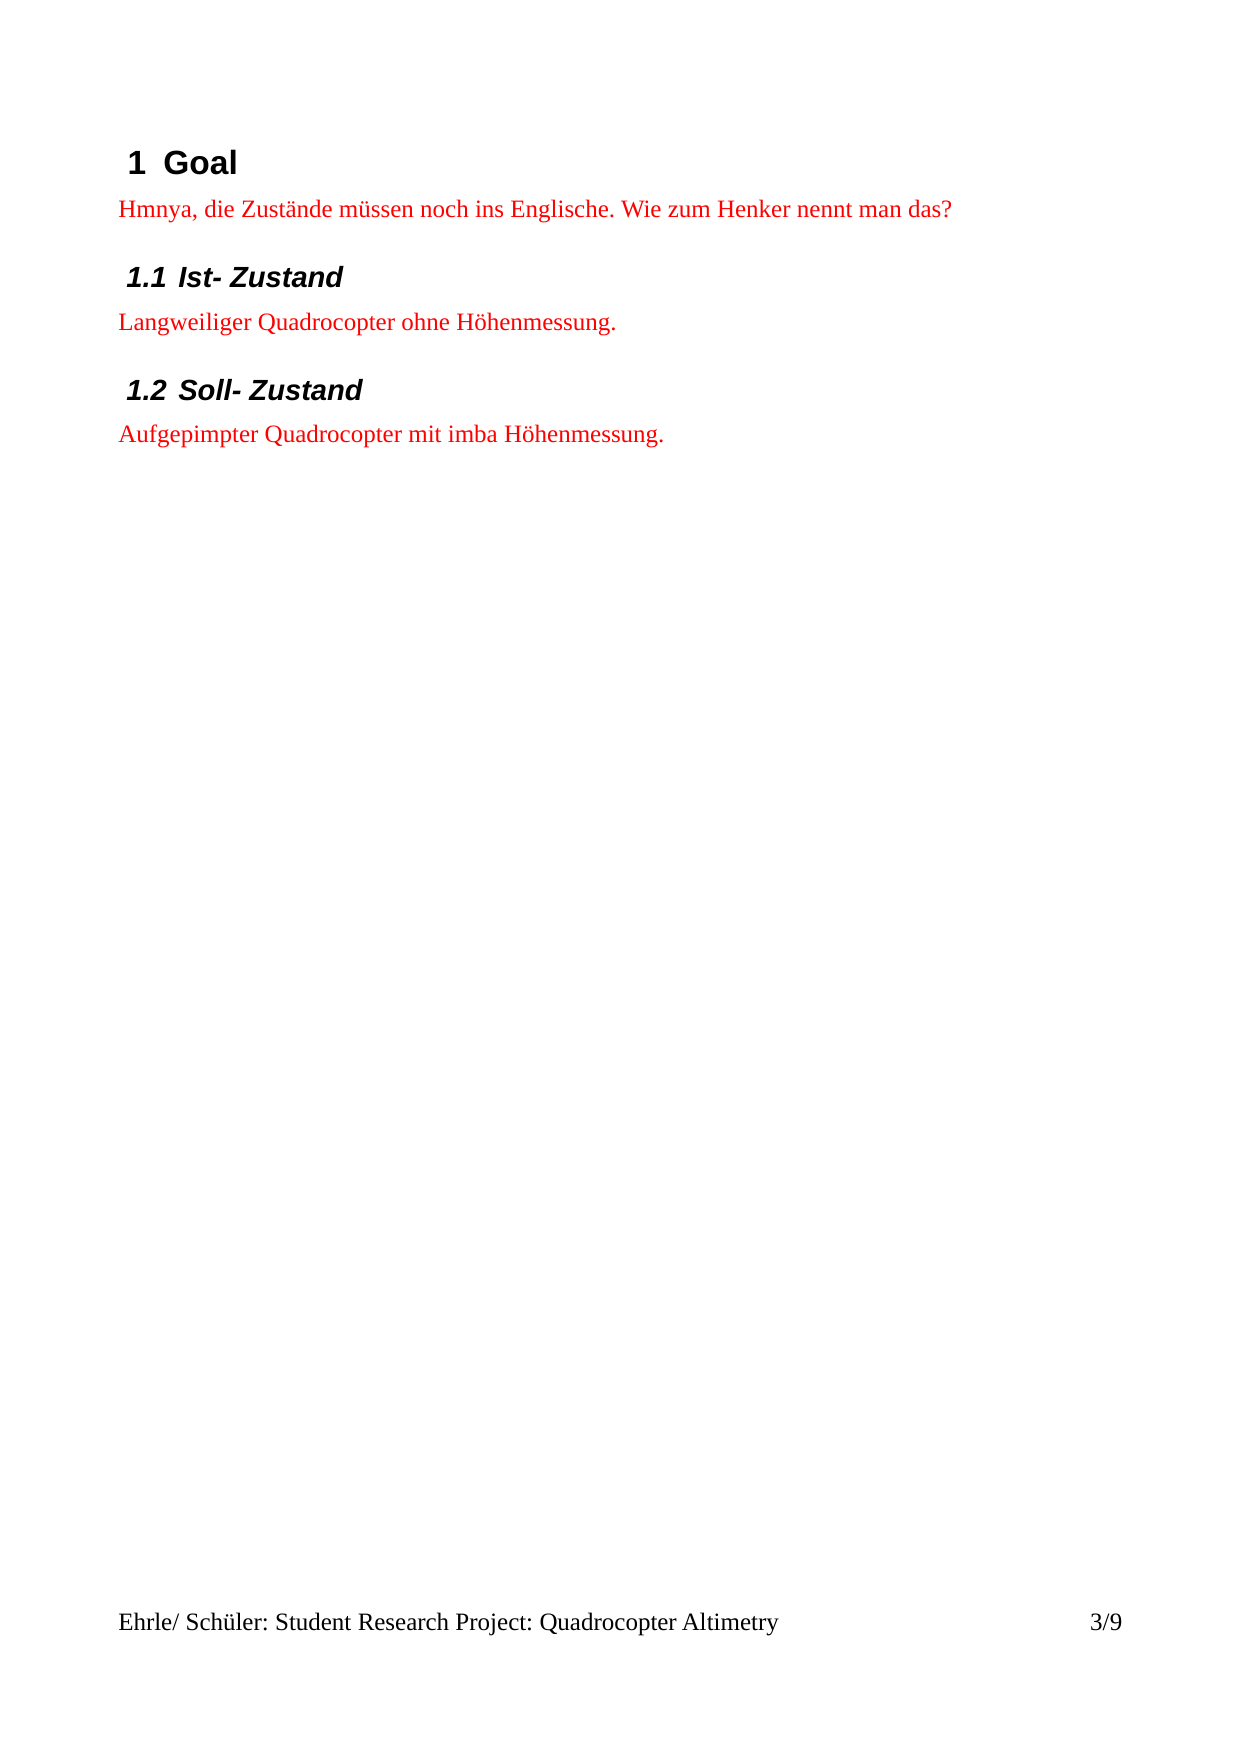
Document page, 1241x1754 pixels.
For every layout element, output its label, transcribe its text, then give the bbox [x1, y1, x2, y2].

text Langweiliger Quadrocopter ohne Höhenmessung. [118, 307, 1122, 335]
text Hmnya, die Zustände müssen noch ins Englische. Wie zum Henker nennt man das? [118, 194, 1122, 223]
subtitle Ist- Zustand [118, 261, 1122, 294]
text Aufgepimpter Quadrocopter mit imba Höhenmessung. [118, 419, 1122, 448]
subtitle Soll- Zustand [118, 373, 1122, 406]
subtitle Goal [118, 143, 1122, 182]
